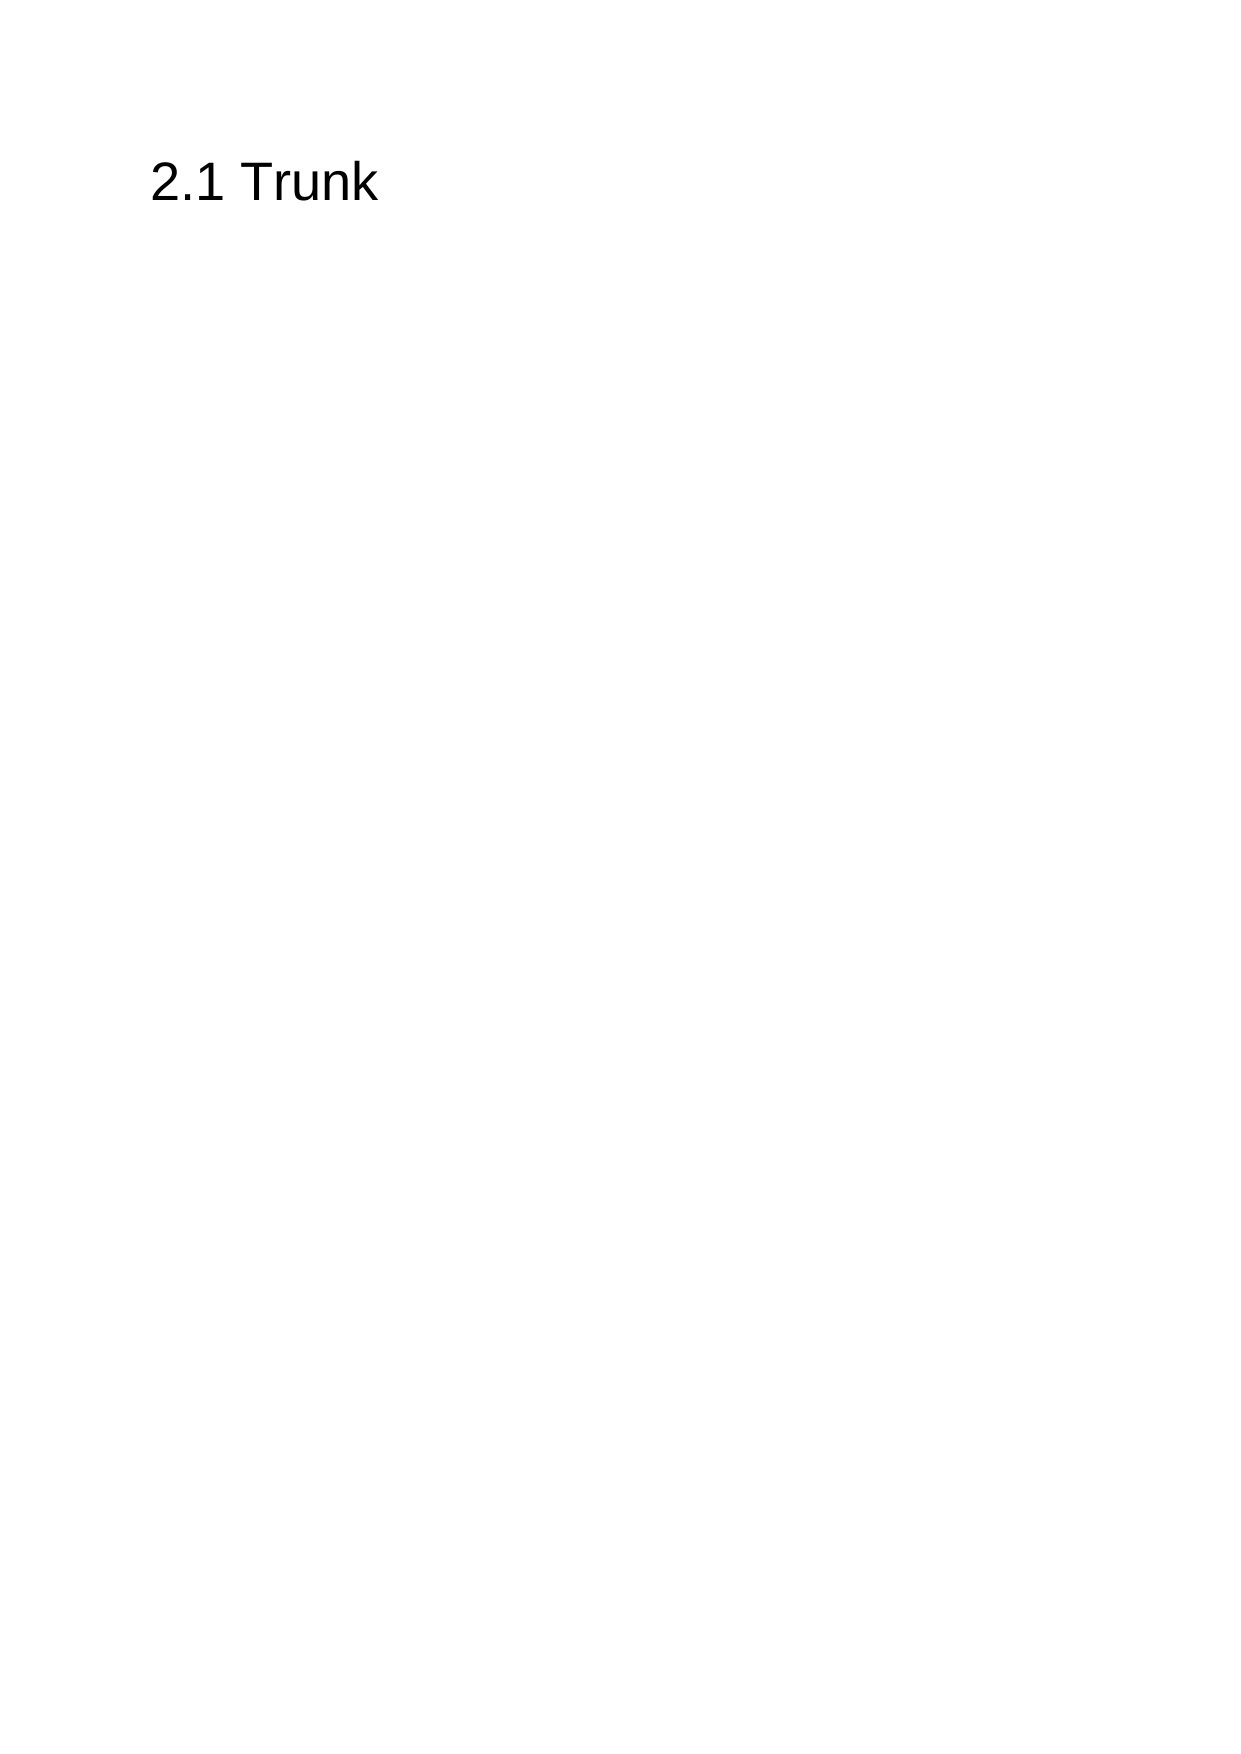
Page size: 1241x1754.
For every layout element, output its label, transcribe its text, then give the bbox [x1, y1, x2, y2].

title 2.1 Trunk [150, 150, 1090, 212]
